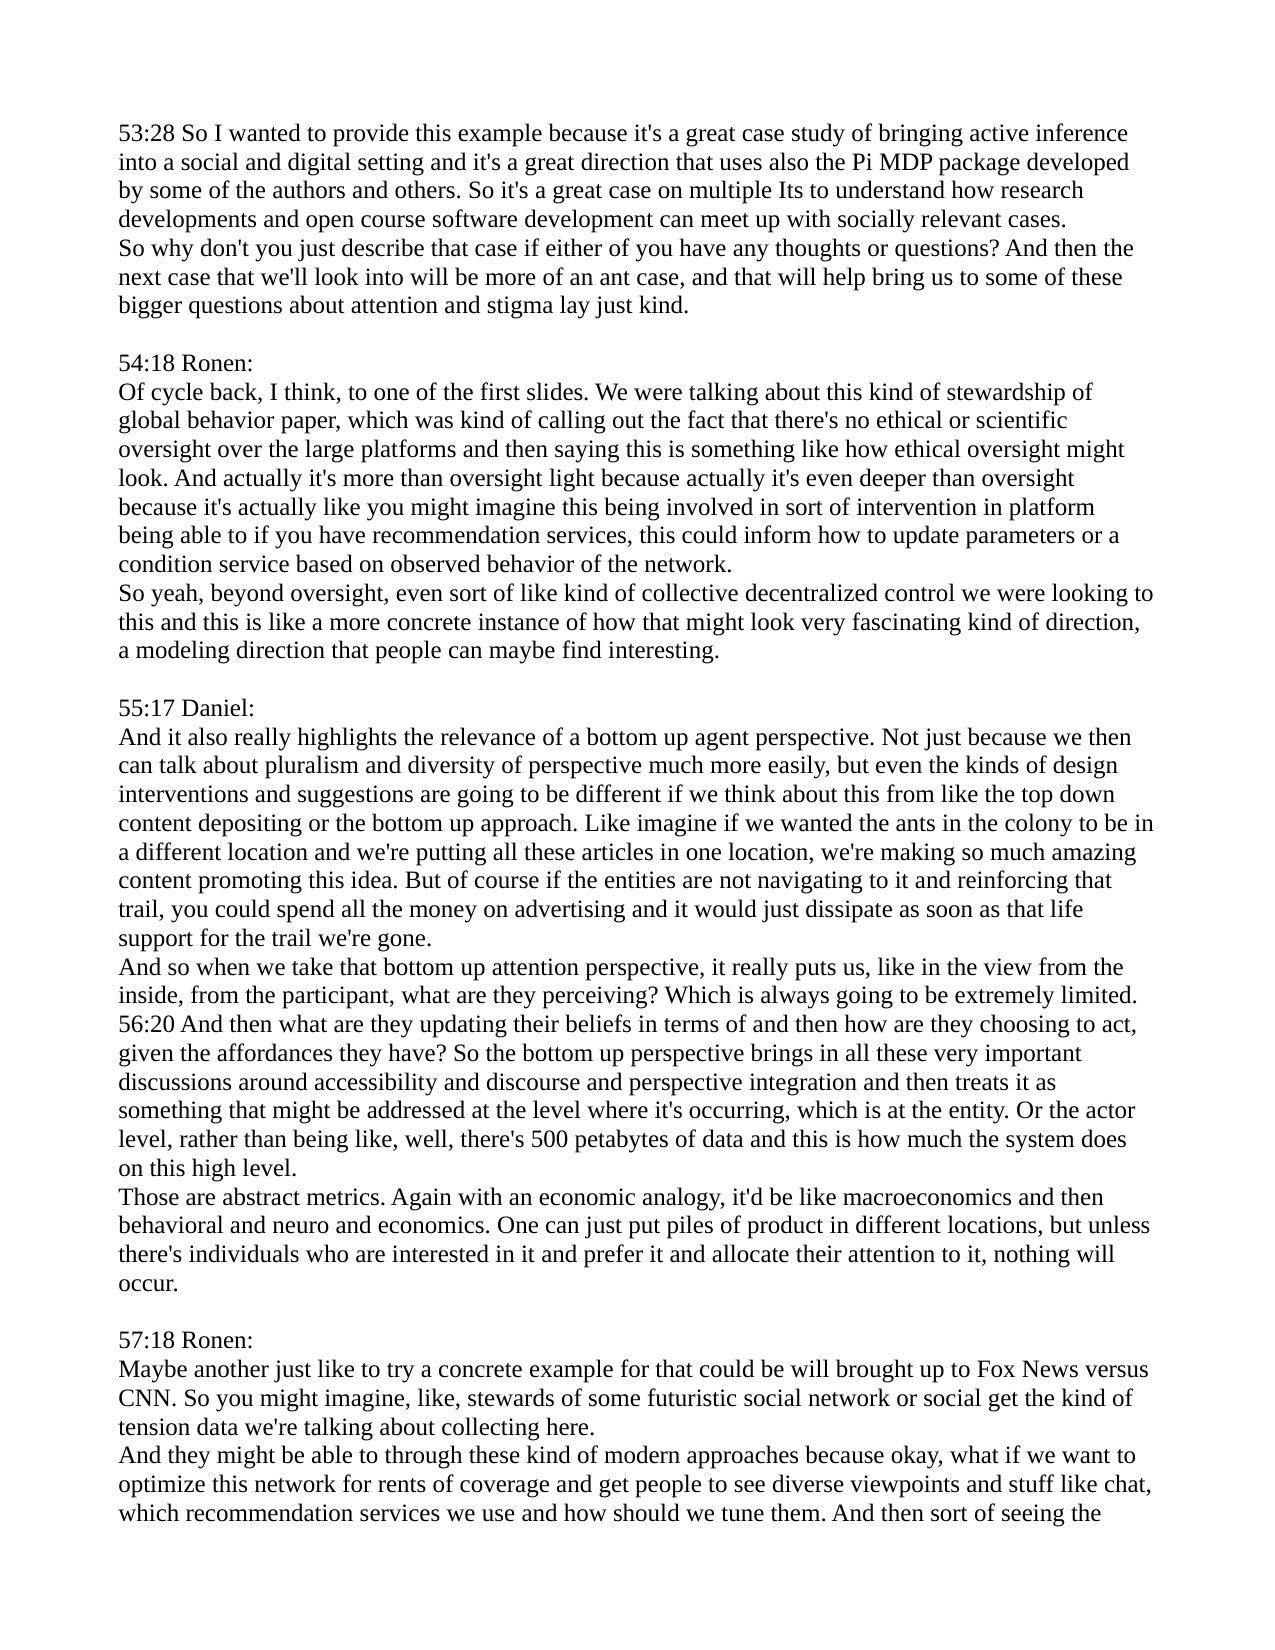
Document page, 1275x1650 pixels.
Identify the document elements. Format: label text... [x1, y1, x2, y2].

text And so when we take that bottom up attention perspective, it really puts us, like in the view from the inside, from the participant, what are they perceiving? Which is always going to be extremely limited. [118, 952, 1157, 1009]
text 55:17 Daniel: [118, 693, 1157, 722]
text 54:18 Ronen: [118, 348, 1157, 377]
text 57:18 Ronen: [118, 1326, 1157, 1354]
text 53:28 So I wanted to provide this example because it's a great case study of bringing active inference into a social and digital setting and it's a great direction that uses also the Pi MDP package developed by some of the authors and others. So it's a great case on multiple Its to understand how research developments and open course software development can meet up with socially relevant cases. [118, 118, 1157, 233]
text And they might be able to through these kind of modern approaches because okay, what if we want to optimize this network for rents of coverage and get people to see diverse viewpoints and stuff like chat, which recommendation services we use and how should we tune them. And then sort of seeing the [118, 1441, 1157, 1527]
text Maybe another just like to try a concrete example for that could be will brought up to Fox News versus CNN. So you might imagine, like, stewards of some futuristic social network or social get the kind of tension data we're talking about collecting here. [118, 1354, 1157, 1441]
text So yeah, beyond oversight, even sort of like kind of collective decentralized control we were looking to this and this is like a more concrete instance of how that might look very fascinating kind of direction, a modeling direction that people can maybe find interesting. [118, 578, 1157, 664]
text Those are abstract metrics. Again with an economic analogy, it'd be like macroeconomics and then behavioral and neuro and economics. One can just put piles of product in different locations, but unless there's individuals who are interested in it and prefer it and allocate their attention to it, nothing will occur. [118, 1182, 1157, 1297]
text And it also really highlights the relevance of a bottom up agent perspective. Not just because we then can talk about pluralism and diversity of perspective much more easily, but even the kinds of design interventions and suggestions are going to be different if we think about this from like the top down content depositing or the bottom up approach. Like imagine if we wanted the ants in the colony to be in a different location and we're putting all these articles in one location, we're making so much amazing content promoting this idea. But of course if the entities are not navigating to it and reinforcing that trail, you could spend all the money on advertising and it would just dissipate as soon as that life support for the trail we're gone. [118, 722, 1157, 952]
text Of cycle back, I think, to one of the first slides. We were talking about this kind of stewardship of global behavior paper, which was kind of calling out the fact that there's no ethical or scientific oversight over the large platforms and then saying this is something like how ethical oversight might look. And actually it's more than oversight light because actually it's even deeper than oversight because it's actually like you might imagine this being involved in sort of intervention in platform being able to if you have recommendation services, this could inform how to update parameters or a condition service based on observed behavior of the network. [118, 377, 1157, 578]
text 56:20 And then what are they updating their beliefs in terms of and then how are they choosing to act, given the affordances they have? So the bottom up perspective brings in all these very important discussions around accessibility and discourse and perspective integration and then treats it as something that might be addressed at the level where it's occurring, which is at the entity. Or the actor level, rather than being like, well, there's 500 petabytes of data and this is how much the system does on this high level. [118, 1009, 1157, 1182]
text So why don't you just describe that case if either of you have any thoughts or questions? And then the next case that we'll look into will be more of an ant case, and that will help bring us to some of these bigger questions about attention and stigma lay just kind. [118, 233, 1157, 319]
